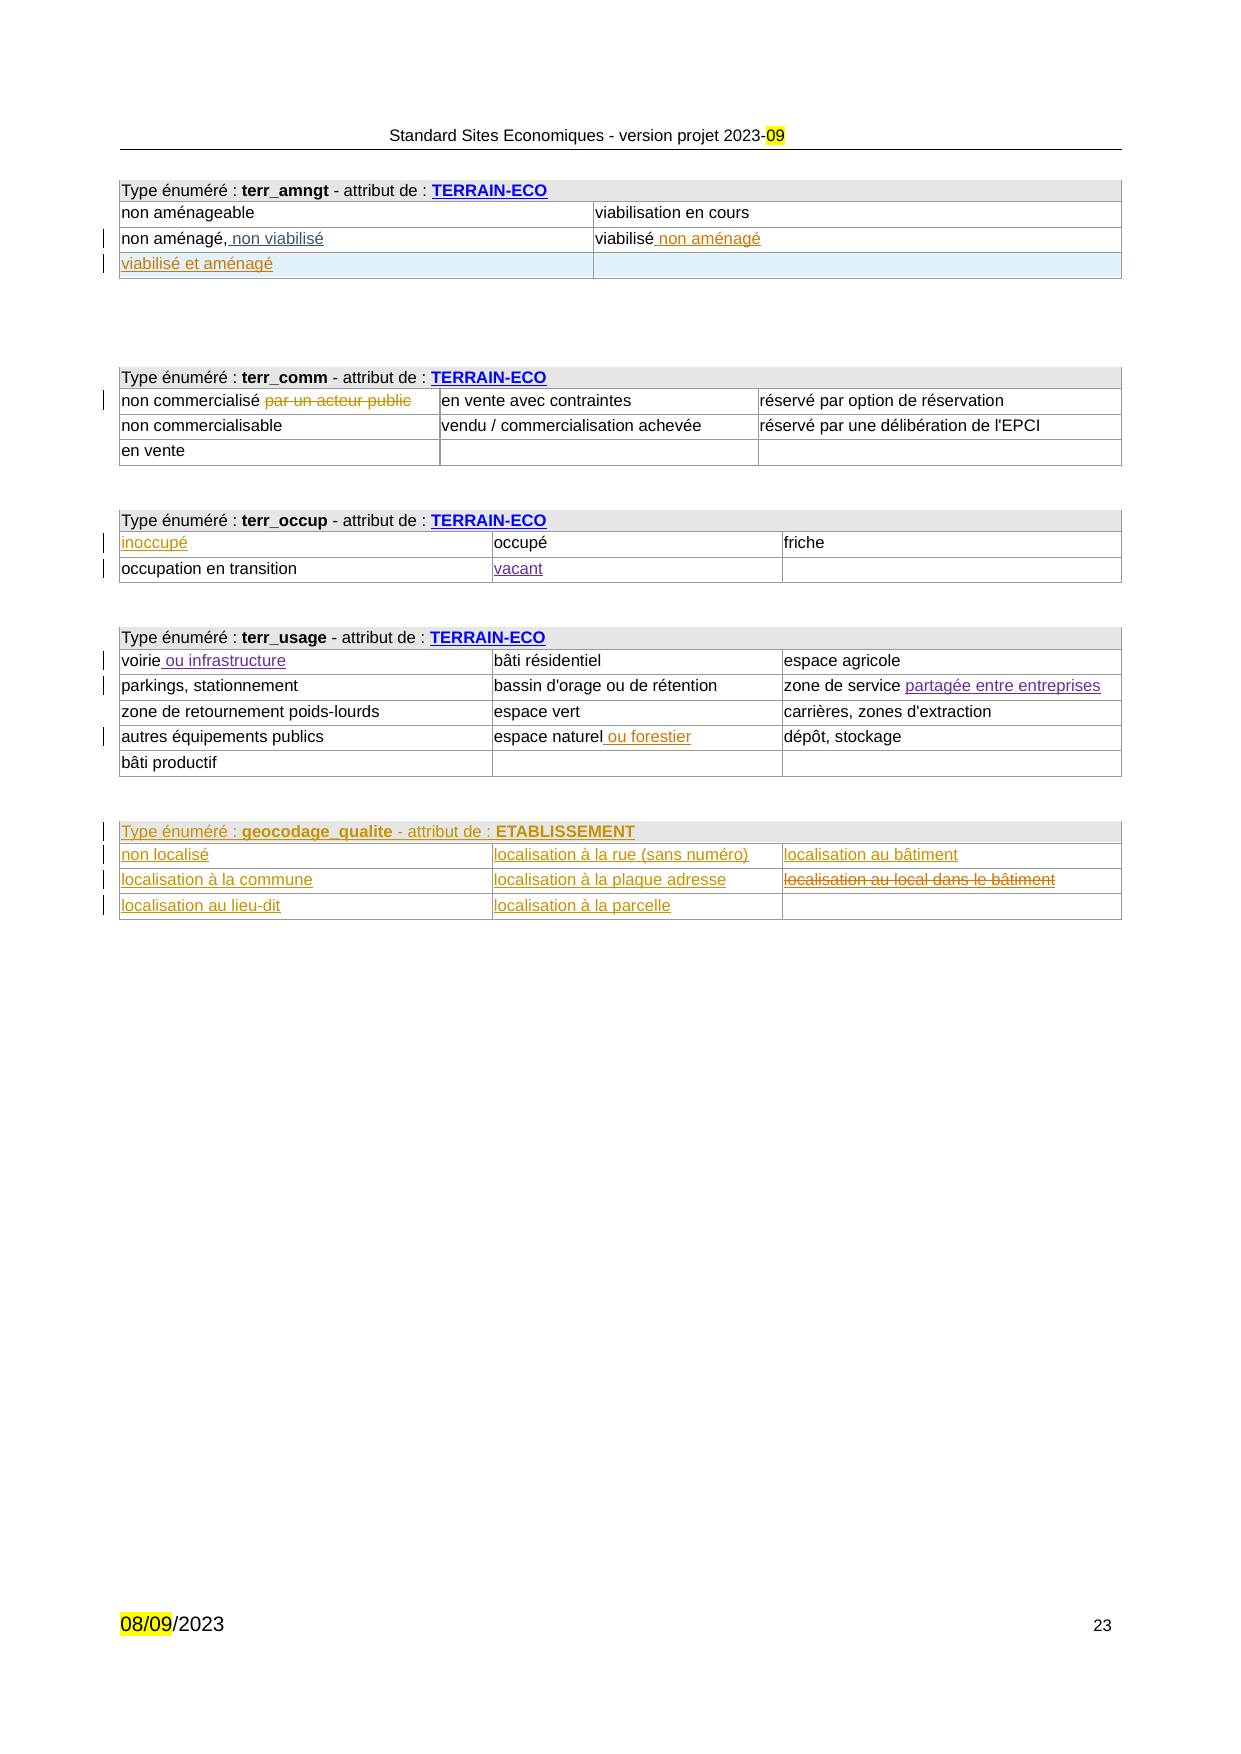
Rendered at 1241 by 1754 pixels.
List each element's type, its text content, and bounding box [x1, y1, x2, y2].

table_cell carrières, zones d'extraction [783, 701, 1121, 725]
table_cell bâti productif [120, 751, 492, 776]
table_cell non aménagé, non viabilisé [120, 228, 593, 252]
table_cell bassin d'orage ou de rétention [493, 675, 782, 699]
table_cell [759, 440, 1121, 464]
table_cell localisation à la rue (sans numéro) [493, 844, 782, 868]
table_cell [783, 558, 1121, 582]
table_cell bâti résidentiel [493, 650, 782, 674]
table_cell non localisé [120, 844, 492, 868]
table_cell vendu / commercialisation achevée [441, 415, 758, 439]
table_cell dépôt, stockage [783, 726, 1121, 750]
table_cell voirie ou infrastructure [120, 650, 492, 674]
table_cell réservé par une délibération de l'EPCI [759, 415, 1121, 439]
table_cell [783, 751, 1121, 776]
table_cell zone de service partagée entre entreprises [783, 675, 1121, 699]
table_cell parkings, stationnement [120, 675, 492, 699]
table_cell non commercialisé [120, 389, 439, 414]
table_cell localisation à la plaque adresse [493, 869, 782, 893]
table_cell non aménageable [120, 202, 593, 227]
table_cell localisation au lieu-dit [120, 894, 492, 919]
table_header Type énuméré : terr_usage - attribut de : TERRAIN-ECO [120, 627, 1121, 649]
table_cell viabilisé non aménagé [594, 228, 1121, 252]
table_header Type énuméré : terr_occup - attribut de : TERRAIN-ECO [120, 510, 1121, 531]
table_header Type énuméré : geocodage_qualite - attribut de : ETABLISSEMENT [120, 821, 1121, 842]
table_header Type énuméré : terr_amngt - attribut de : TERRAIN-ECO [120, 180, 1121, 201]
table_cell localisation à la commune [120, 869, 492, 893]
table_cell en vente [120, 440, 439, 464]
table_cell vacant [493, 558, 782, 582]
table_cell espace agricole [783, 650, 1121, 674]
table_cell [783, 894, 1121, 919]
table_cell friche [783, 532, 1121, 557]
table_cell [441, 440, 758, 464]
table_cell autres équipements publics [120, 726, 492, 750]
table_cell [493, 751, 782, 776]
table_cell non commercialisable [120, 415, 439, 439]
table_cell inoccupé [120, 532, 492, 557]
table_header Type énuméré : terr_comm - attribut de : TERRAIN-ECO [120, 367, 1121, 388]
table_cell occupation en transition [120, 558, 492, 582]
table_cell [783, 869, 1121, 893]
table_cell localisation à la parcelle [493, 894, 782, 919]
table_cell espace vert [493, 701, 782, 725]
table_cell en vente avec contraintes [441, 389, 758, 414]
table_cell viabilisation en cours [594, 202, 1121, 227]
table_cell zone de retournement poids-lourds [120, 701, 492, 725]
table_cell localisation au bâtiment [783, 844, 1121, 868]
table_cell occupé [493, 532, 782, 557]
table_cell espace naturel ou forestier [493, 726, 782, 750]
table_cell réservé par option de réservation [759, 389, 1121, 414]
